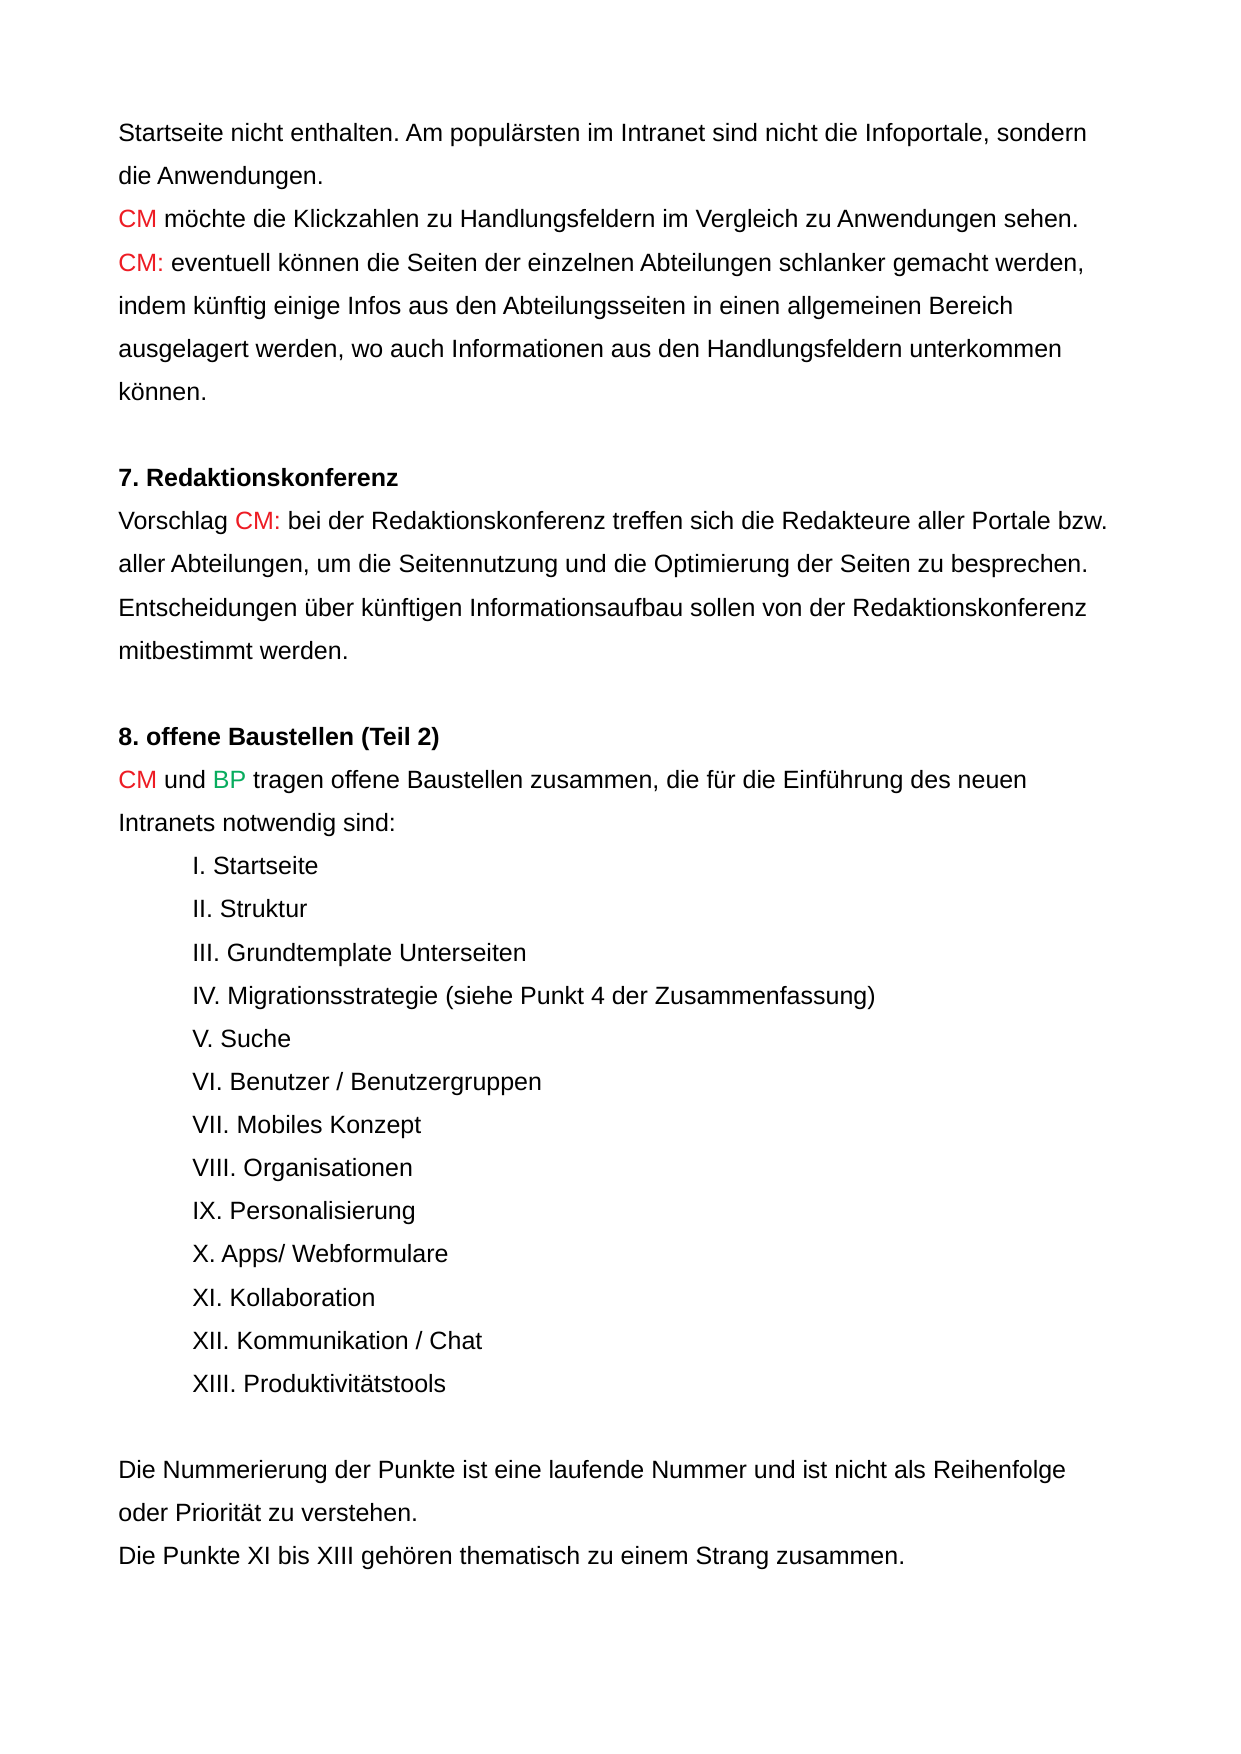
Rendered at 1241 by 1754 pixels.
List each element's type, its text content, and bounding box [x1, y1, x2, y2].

text Die Nummerierung der Punkte ist eine laufende Nummer und ist nicht als Reihenfolge oder Priorität zu verstehen. [118, 1455, 1122, 1527]
text XIII. Produktivitätstools [192, 1369, 1122, 1397]
text V. Suche [192, 1024, 1122, 1052]
text VII. Mobiles Konzept [192, 1110, 1122, 1139]
text XI. Kollaboration [192, 1282, 1122, 1311]
text VIII. Organisationen [192, 1153, 1122, 1182]
text I. Startseite [192, 851, 1122, 880]
text XII. Kommunikation / Chat [192, 1326, 1122, 1354]
text 8. offene Baustellen (Teil 2) [118, 722, 1122, 751]
text CM: eventuell können die Seiten der einzelnen Abteilungen schlanker gemacht werden, indem künftig einige Infos aus den Abteilungsseiten in einen allgemeinen Bereich ausgelagert werden, wo auch Informationen aus den Handlungsfeldern unterkommen können. [118, 247, 1122, 406]
text Vorschlag CM: bei der Redaktionskonferenz treffen sich die Redakteure aller Portale bzw. aller Abteilungen, um die Seitennutzung und die Optimierung der Seiten zu besprechen. Entscheidungen über künftigen Informationsaufbau sollen von der Redaktionskonferenz mitbestimmt werden. [118, 506, 1122, 664]
text Startseite nicht enthalten. Am populärsten im Intranet sind nicht die Infoportale, sondern die Anwendungen. [118, 118, 1122, 190]
text IV. Migrationsstrategie (siehe Punkt 4 der Zusammenfassung) [192, 981, 1122, 1009]
text CM und BP tragen offene Baustellen zusammen, die für die Einführung des neuen Intranets notwendig sind: [118, 765, 1122, 837]
text III. Grundtemplate Unterseiten [192, 937, 1122, 966]
text Die Punkte XI bis XIII gehören thematisch zu einem Strang zusammen. [118, 1541, 1122, 1570]
text IX. Personalisierung [192, 1196, 1122, 1225]
text VI. Benutzer / Benutzergruppen [192, 1067, 1122, 1096]
text CM möchte die Klickzahlen zu Handlungsfeldern im Vergleich zu Anwendungen sehen. [118, 204, 1122, 233]
text X. Apps/ Webformulare [192, 1239, 1122, 1268]
text II. Struktur [192, 894, 1122, 923]
text 7. Redaktionskonferenz [118, 463, 1122, 492]
